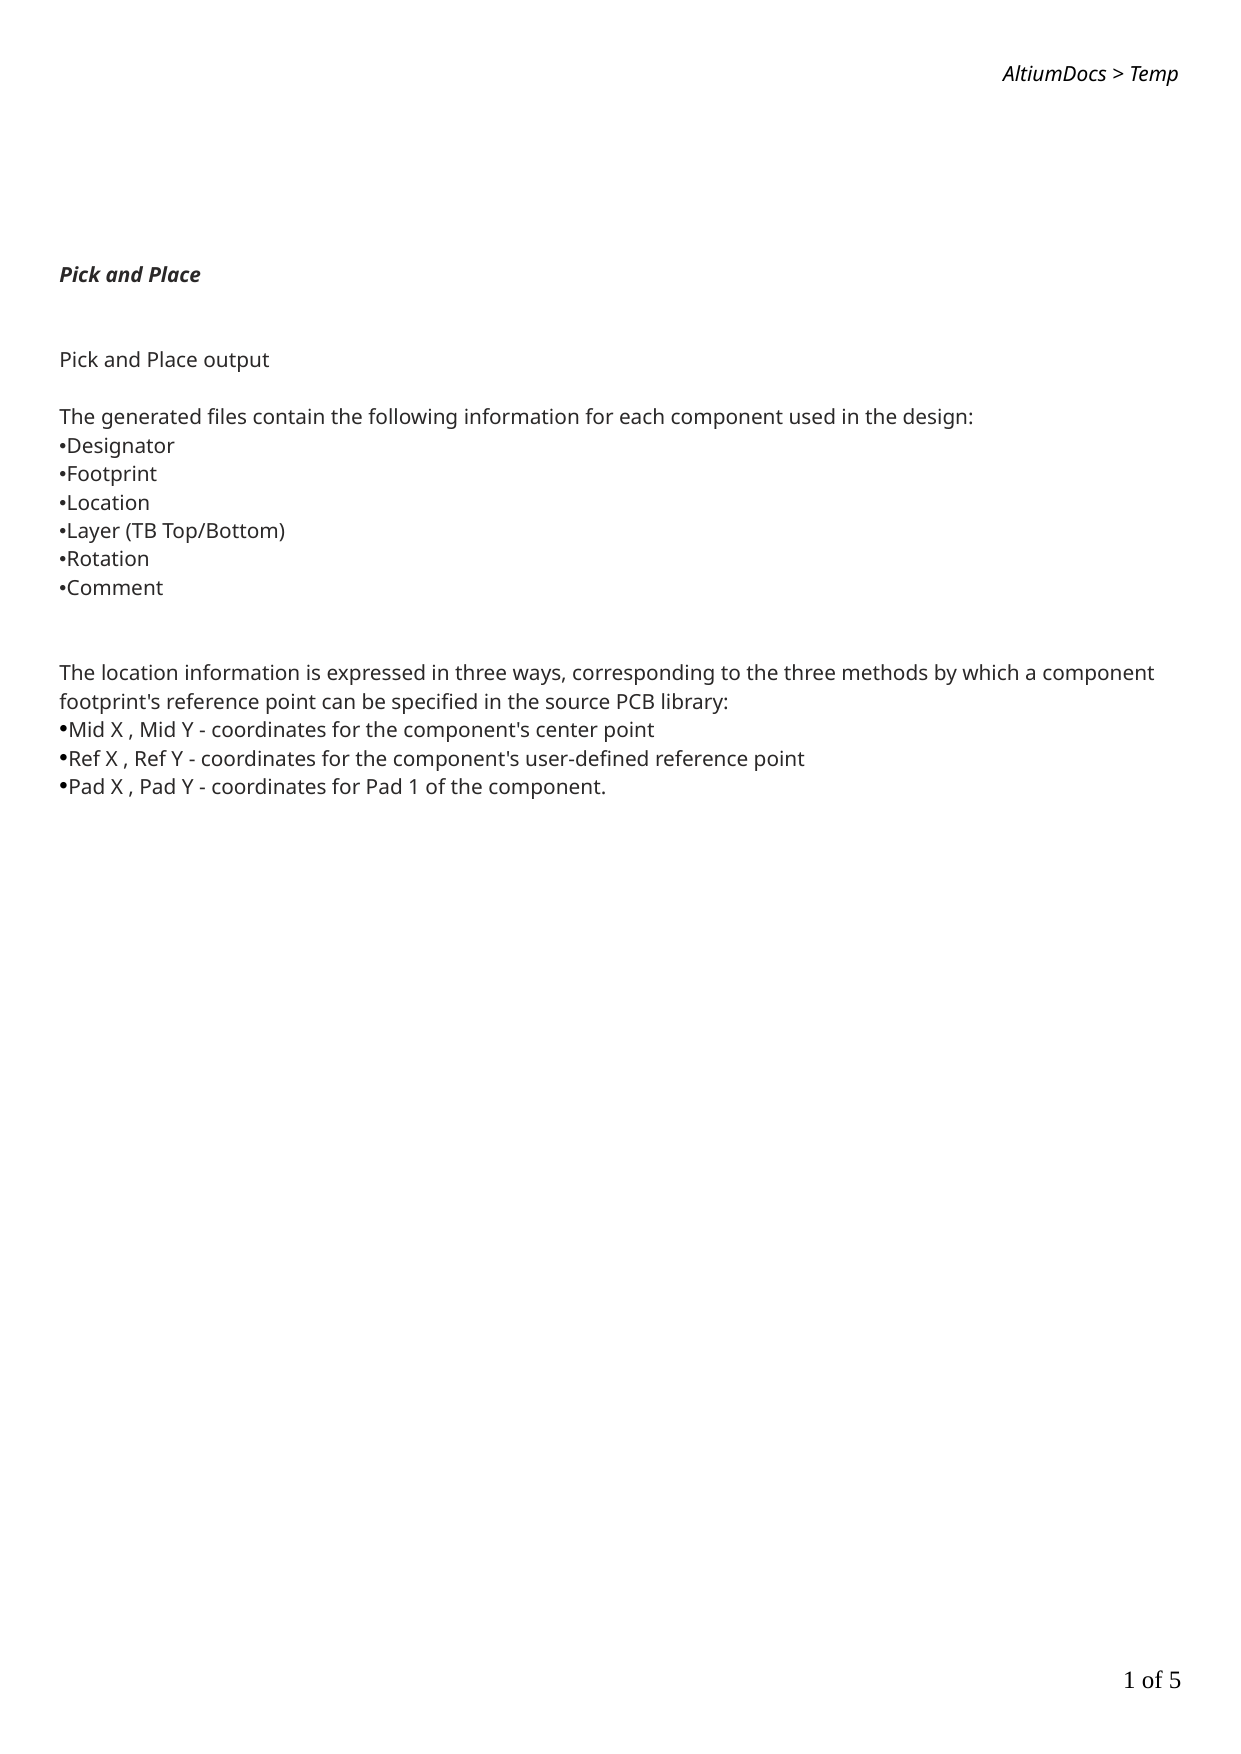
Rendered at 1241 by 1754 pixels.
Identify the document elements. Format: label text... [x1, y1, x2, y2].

text The location information is expressed in three ways, corresponding to the three methods by which a component footprint's reference point can be specified in the source PCB library: [59, 658, 1181, 715]
list Ref X , Ref Y - coordinates for the component's user-defined reference point [59, 744, 1181, 772]
list Pad X , Pad Y - coordinates for Pad 1 of the component. [59, 772, 1181, 801]
list Mid X , Mid Y - coordinates for the component's center point [59, 715, 1181, 744]
list Comment [59, 573, 1181, 601]
list Layer (TB Top/Bottom) [59, 516, 1181, 544]
list Rotation [59, 544, 1181, 573]
list Location [59, 488, 1181, 516]
text The generated files contain the following information for each component used in the design: [59, 402, 1181, 431]
text Pick and Place output [59, 346, 1181, 374]
list Footprint [59, 459, 1181, 488]
list Designator [59, 431, 1181, 459]
subtitle Pick and Place [59, 260, 1181, 289]
